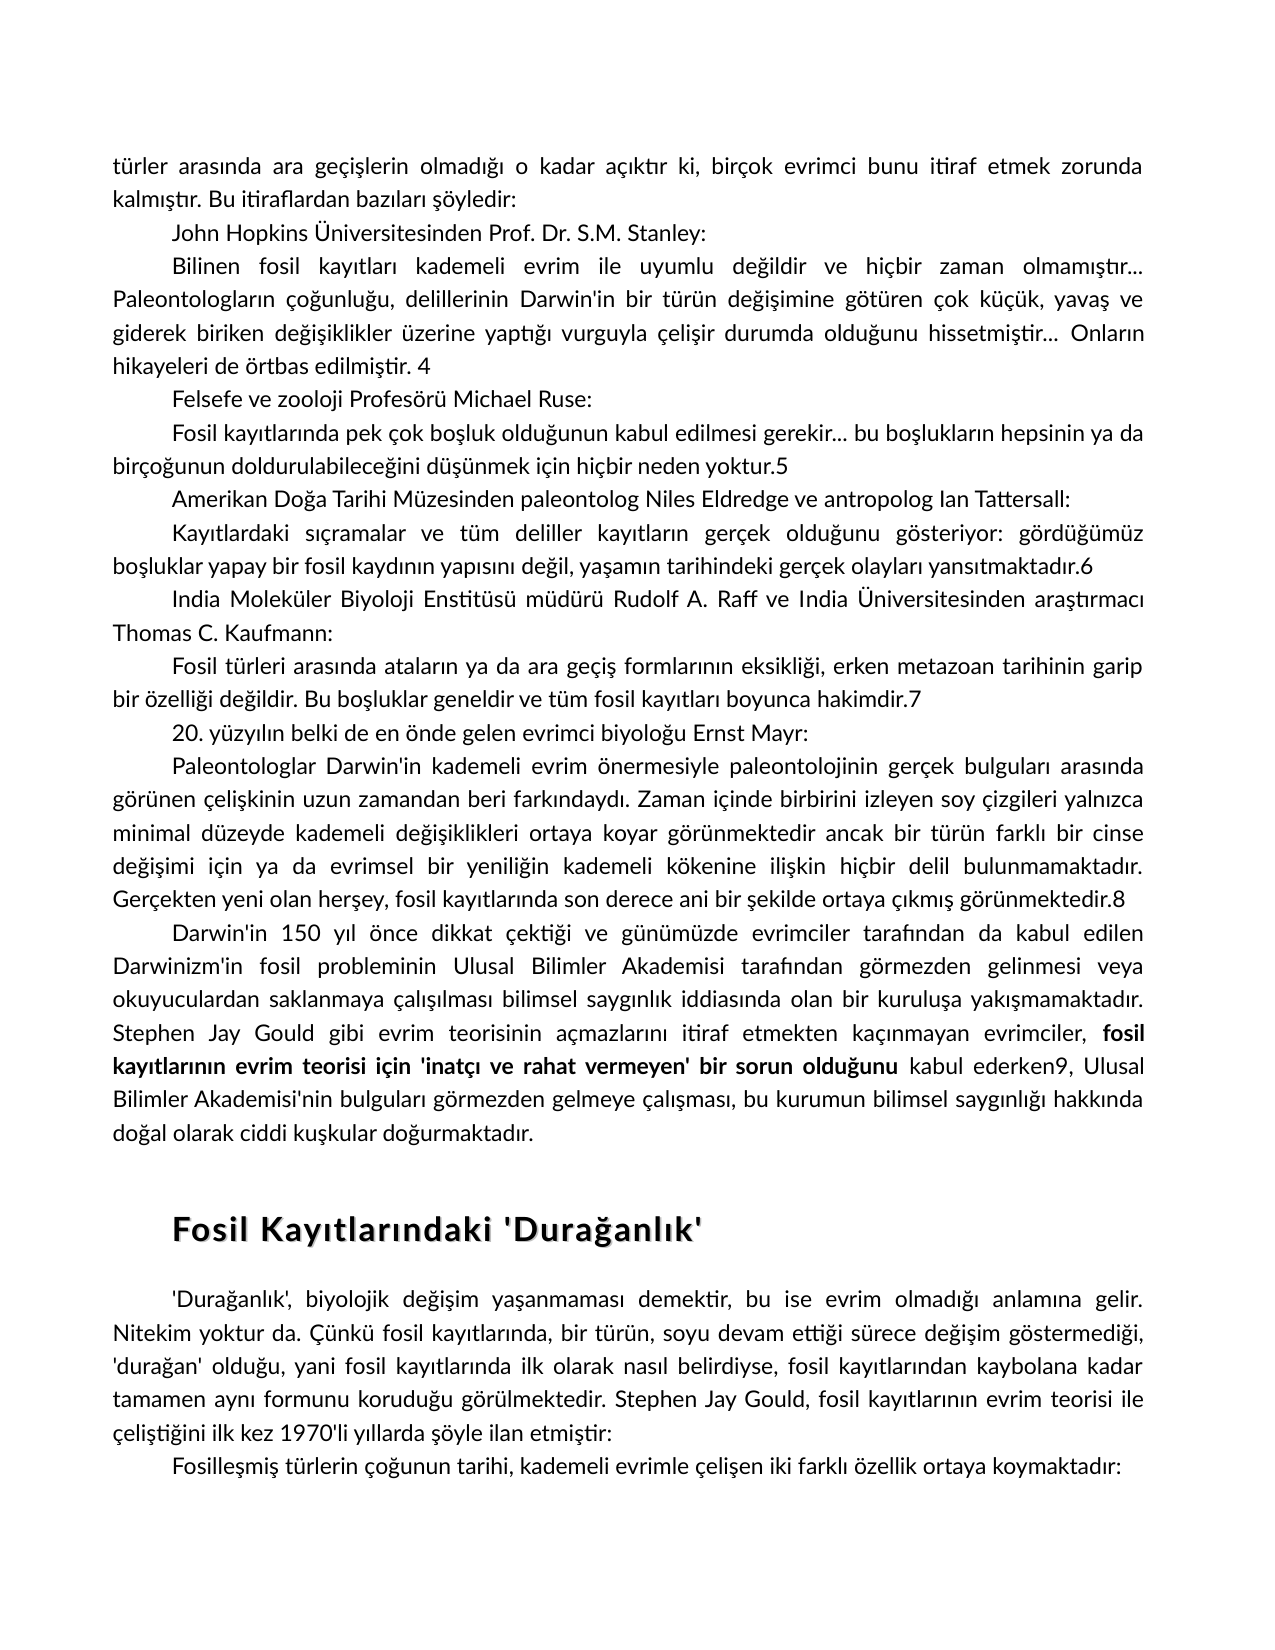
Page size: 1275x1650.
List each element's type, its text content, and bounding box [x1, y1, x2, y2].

text Bilinen fosil kayıtları kademeli evrim ile uyumlu değildir ve hiçbir zaman olmamıştır... Paleontologların çoğunluğu, delillerinin Darwin'in bir türün değişimine götüren çok küçük, yavaş ve giderek biriken değişiklikler üzerine yaptığı vurguyla çelişir durumda olduğunu hissetmiştir... Onların hikayeleri de örtbas edilmiştir. 4 [112, 248, 1145, 381]
text 20. yüzyılın belki de en önde gelen evrimci biyoloğu Ernst Mayr: [112, 714, 1145, 748]
text Paleontologlar Darwin'in kademeli evrim önermesiyle paleontolojinin gerçek bulguları arasında görünen çelişkinin uzun zamandan beri farkındaydı. Zaman içinde birbirini izleyen soy çizgileri yalnızca minimal düzeyde kademeli değişiklikleri ortaya koyar görünmektedir ancak bir türün farklı bir cinse değişimi için ya da evrimsel bir yeniliğin kademeli kökenine ilişkin hiçbir delil bulunmamaktadır. Gerçekten yeni olan herşey, fosil kayıtlarında son derece ani bir şekilde ortaya çıkmış görünmektedir.8 [112, 748, 1145, 914]
text Fosilleşmiş türlerin çoğunun tarihi, kademeli evrimle çelişen iki farklı özellik ortaya koymaktadır: [112, 1448, 1145, 1481]
text türler arasında ara geçişlerin olmadığı o kadar açıktır ki, birçok evrimci bunu itiraf etmek zorunda kalmıştır. Bu itiraflardan bazıları şöyledir: [112, 148, 1145, 214]
text 'Durağanlık', biyolojik değişim yaşanmaması demektir, bu ise evrim olmadığı anlamına gelir. Nitekim yoktur da. Çünkü fosil kayıtlarında, bir türün, soyu devam ettiği sürece değişim göstermediği, 'durağan' olduğu, yani fosil kayıtlarında ilk olarak nasıl belirdiyse, fosil kayıtlarından kaybolana kadar tamamen aynı formunu koruduğu görülmektedir. Stephen Jay Gould, fosil kayıtlarının evrim teorisi ile çeliştiğini ilk kez 1970'li yıllarda şöyle ilan etmiştir: [112, 1281, 1145, 1448]
text John Hopkins Üniversitesinden Prof. Dr. S.M. Stanley: [112, 214, 1145, 248]
text Amerikan Doğa Tarihi Müzesinden paleontolog Niles Eldredge ve antropolog Ian Tattersall: [112, 481, 1145, 514]
text Felsefe ve zooloji Profesörü Michael Ruse: [112, 381, 1145, 414]
text Kayıtlardaki sıçramalar ve tüm deliller kayıtların gerçek olduğunu gösteriyor: gördüğümüz boşluklar yapay bir fosil kaydının yapısını değil, yaşamın tarihindeki gerçek olayları yansıtmaktadır.6 [112, 514, 1145, 581]
text Fosil Kayıtlarındaki 'Durağanlık' [112, 1214, 1145, 1248]
text Fosil kayıtlarında pek çok boşluk olduğunun kabul edilmesi gerekir... bu boşlukların hepsinin ya da birçoğunun doldurulabileceğini düşünmek için hiçbir neden yoktur.5 [112, 414, 1145, 481]
text India Moleküler Biyoloji Enstitüsü müdürü Rudolf A. Raff ve India Üniversitesinden araştırmacı Thomas C. Kaufmann: [112, 581, 1145, 648]
text Fosil türleri arasında ataların ya da ara geçiş formlarının eksikliği, erken metazoan tarihinin garip bir özelliği değildir. Bu boşluklar geneldir ve tüm fosil kayıtları boyunca hakimdir.7 [112, 648, 1145, 714]
text Darwin'in 150 yıl önce dikkat çektiği ve günümüzde evrimciler tarafından da kabul edilen Darwinizm'in fosil probleminin Ulusal Bilimler Akademisi tarafından görmezden gelinmesi veya okuyuculardan saklanmaya çalışılması bilimsel saygınlık iddiasında olan bir kuruluşa yakışmamaktadır. Stephen Jay Gould gibi evrim teorisinin açmazlarını itiraf etmekten kaçınmayan evrimciler, fosil kayıtlarının evrim teorisi için 'inatçı ve rahat vermeyen' bir sorun olduğunu kabul ederken9, Ulusal Bilimler Akademisi'nin bulguları görmezden gelmeye çalışması, bu kurumun bilimsel saygınlığı hakkında doğal olarak ciddi kuşkular doğurmaktadır. [112, 914, 1145, 1148]
